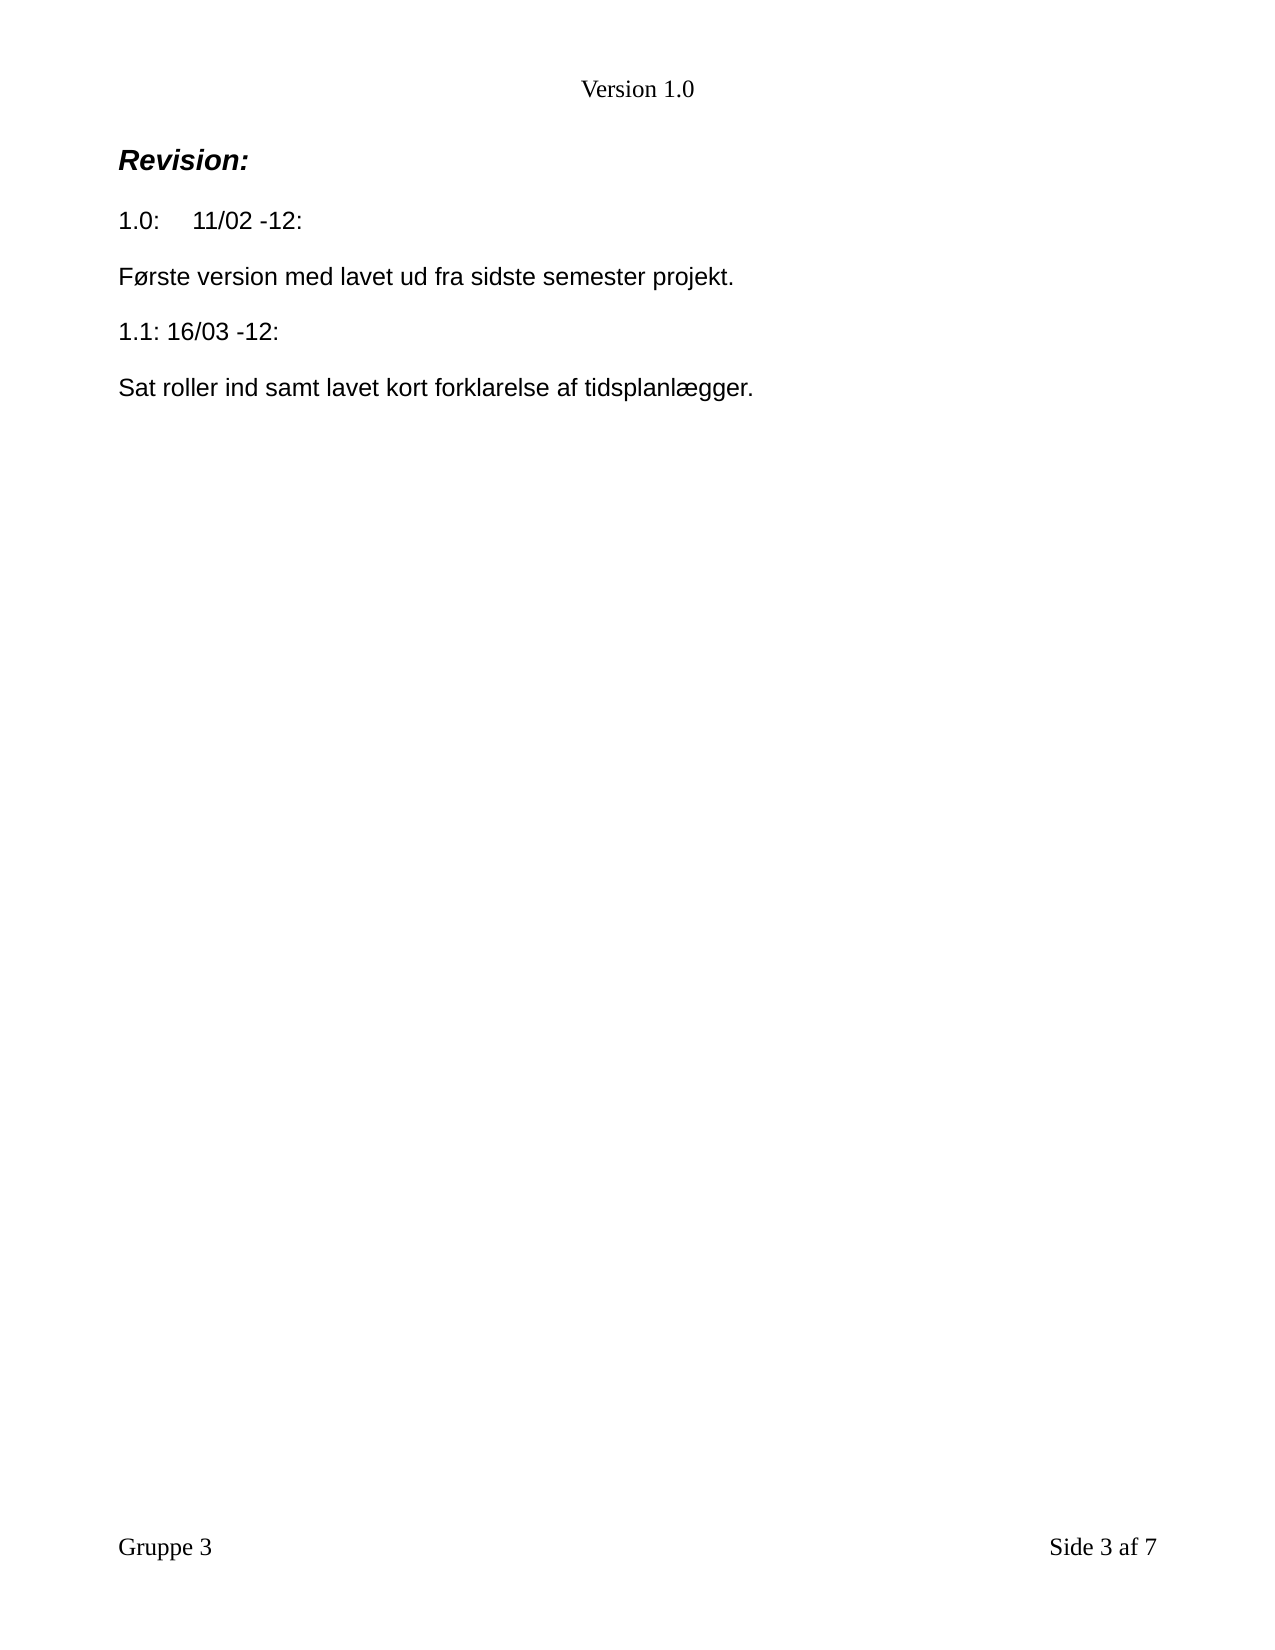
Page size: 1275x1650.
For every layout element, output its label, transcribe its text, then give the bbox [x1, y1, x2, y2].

text Sat roller ind samt lavet kort forklarelse af tidsplanlægger. [118, 373, 1157, 402]
text 1.0: 11/02 -12: [118, 206, 1157, 235]
subtitle Revision: [118, 143, 1157, 177]
text Første version med lavet ud fra sidste semester projekt. [118, 262, 1157, 290]
text 1.1: 16/03 -12: [118, 317, 1157, 346]
